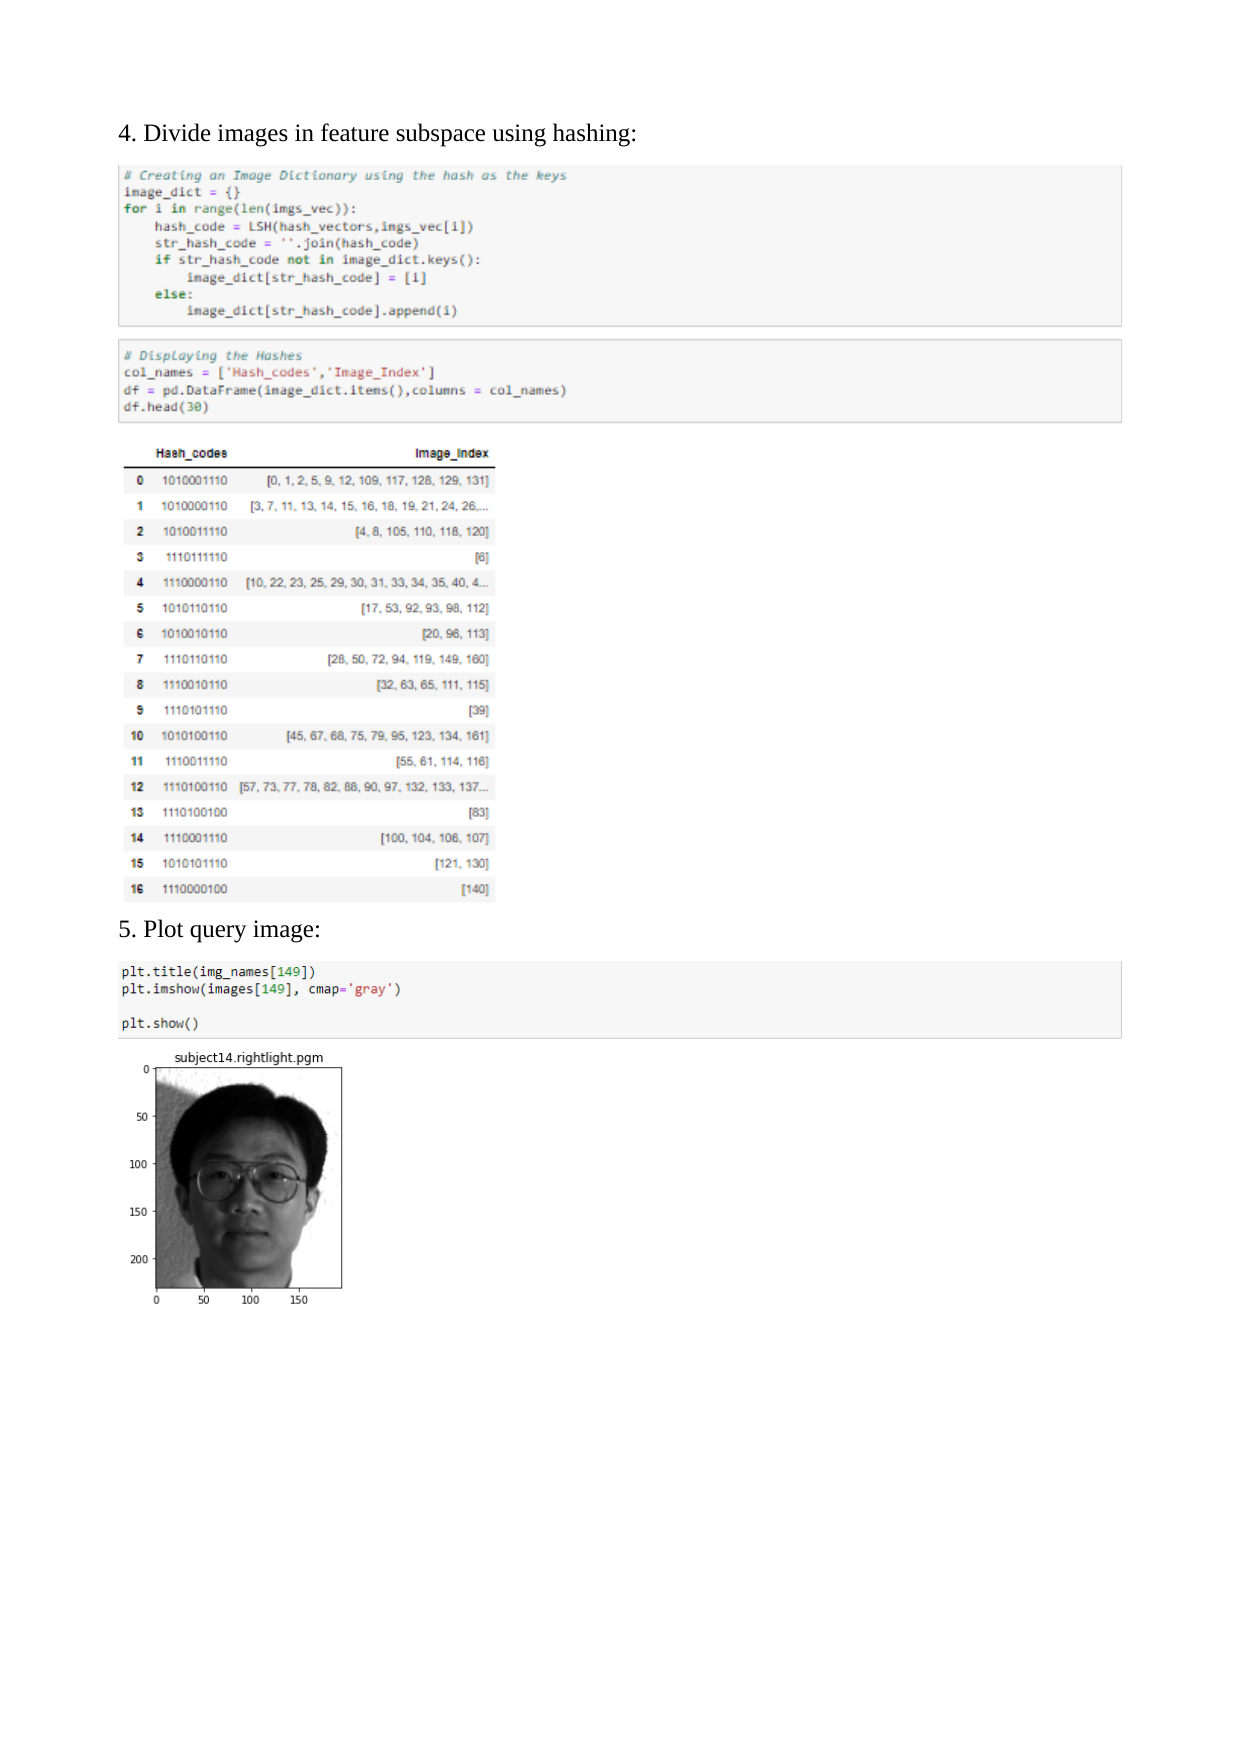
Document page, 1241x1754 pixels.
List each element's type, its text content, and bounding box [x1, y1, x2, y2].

text 4. Divide images in feature subspace using hashing: [118, 118, 1122, 147]
picture [118, 961, 1123, 1327]
text 5. Plot query image: [118, 910, 1122, 942]
picture [118, 165, 1123, 910]
